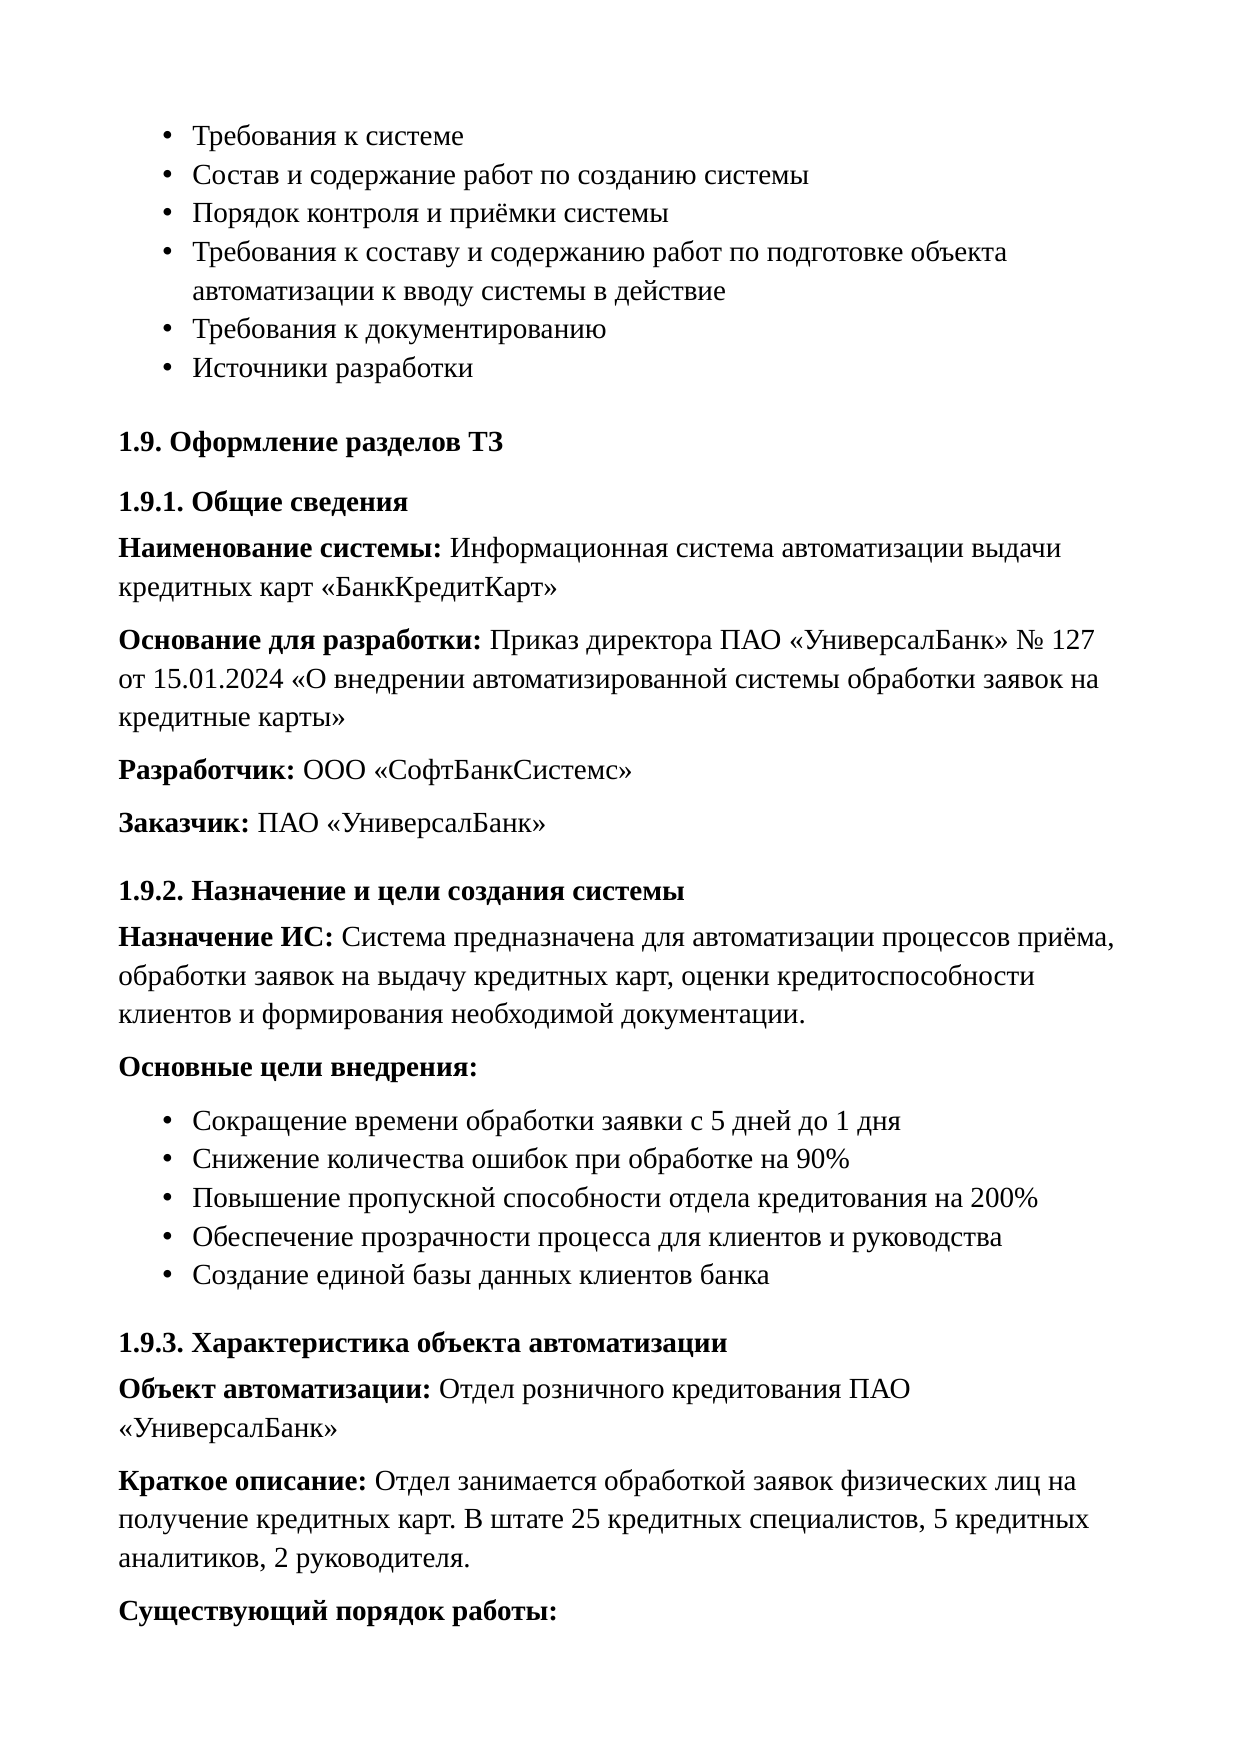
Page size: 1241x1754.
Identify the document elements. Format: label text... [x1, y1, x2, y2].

subtitle 1.9.2. Назначение и цели создания системы [118, 873, 1122, 907]
list Сокращение времени обработки заявки с 5 дней до 1 дня [162, 1103, 1122, 1136]
list Требования к системе [162, 118, 1122, 152]
text Основные цели внедрения: [118, 1049, 1122, 1083]
subtitle 1.9.1. Общие сведения [118, 484, 1122, 518]
list Источники разработки [162, 350, 1122, 383]
subtitle 1.9. Оформление разделов ТЗ [118, 424, 1122, 457]
list Состав и содержание работ по созданию системы [162, 157, 1122, 190]
text Существующий порядок работы: [118, 1593, 1122, 1627]
text Основание для разработки: Приказ директора ПАО «УниверсалБанк» № 127 от 15.01.2024 «О внедрении автоматизированной системы обработки заявок на кредитные карты» [118, 622, 1122, 733]
text Назначение ИС: Система предназначена для автоматизации процессов приёма, обработки заявок на выдачу кредитных карт, оценки кредитоспособности клиентов и формирования необходимой документации. [118, 919, 1122, 1030]
list Обеспечение прозрачности процесса для клиентов и руководства [162, 1219, 1122, 1252]
list Повышение пропускной способности отдела кредитования на 200% [162, 1180, 1122, 1214]
list Требования к документированию [162, 311, 1122, 345]
text Объект автоматизации: Отдел розничного кредитования ПАО «УниверсалБанк» [118, 1371, 1122, 1443]
list Снижение количества ошибок при обработке на 90% [162, 1141, 1122, 1175]
text Краткое описание: Отдел занимается обработкой заявок физических лиц на получение кредитных карт. В штате 25 кредитных специалистов, 5 кредитных аналитиков, 2 руководителя. [118, 1463, 1122, 1573]
list Требования к составу и содержанию работ по подготовке объекта автоматизации к вводу системы в действие [162, 234, 1122, 306]
text Наименование системы: Информационная система автоматизации выдачи кредитных карт «БанкКредитКарт» [118, 531, 1122, 603]
text Заказчик: ПАО «УниверсалБанк» [118, 806, 1122, 839]
list Порядок контроля и приёмки системы [162, 195, 1122, 229]
subtitle 1.9.3. Характеристика объекта автоматизации [118, 1325, 1122, 1359]
list Создание единой базы данных клиентов банка [162, 1257, 1122, 1291]
text Разработчик: ООО «СофтБанкСистемс» [118, 752, 1122, 786]
